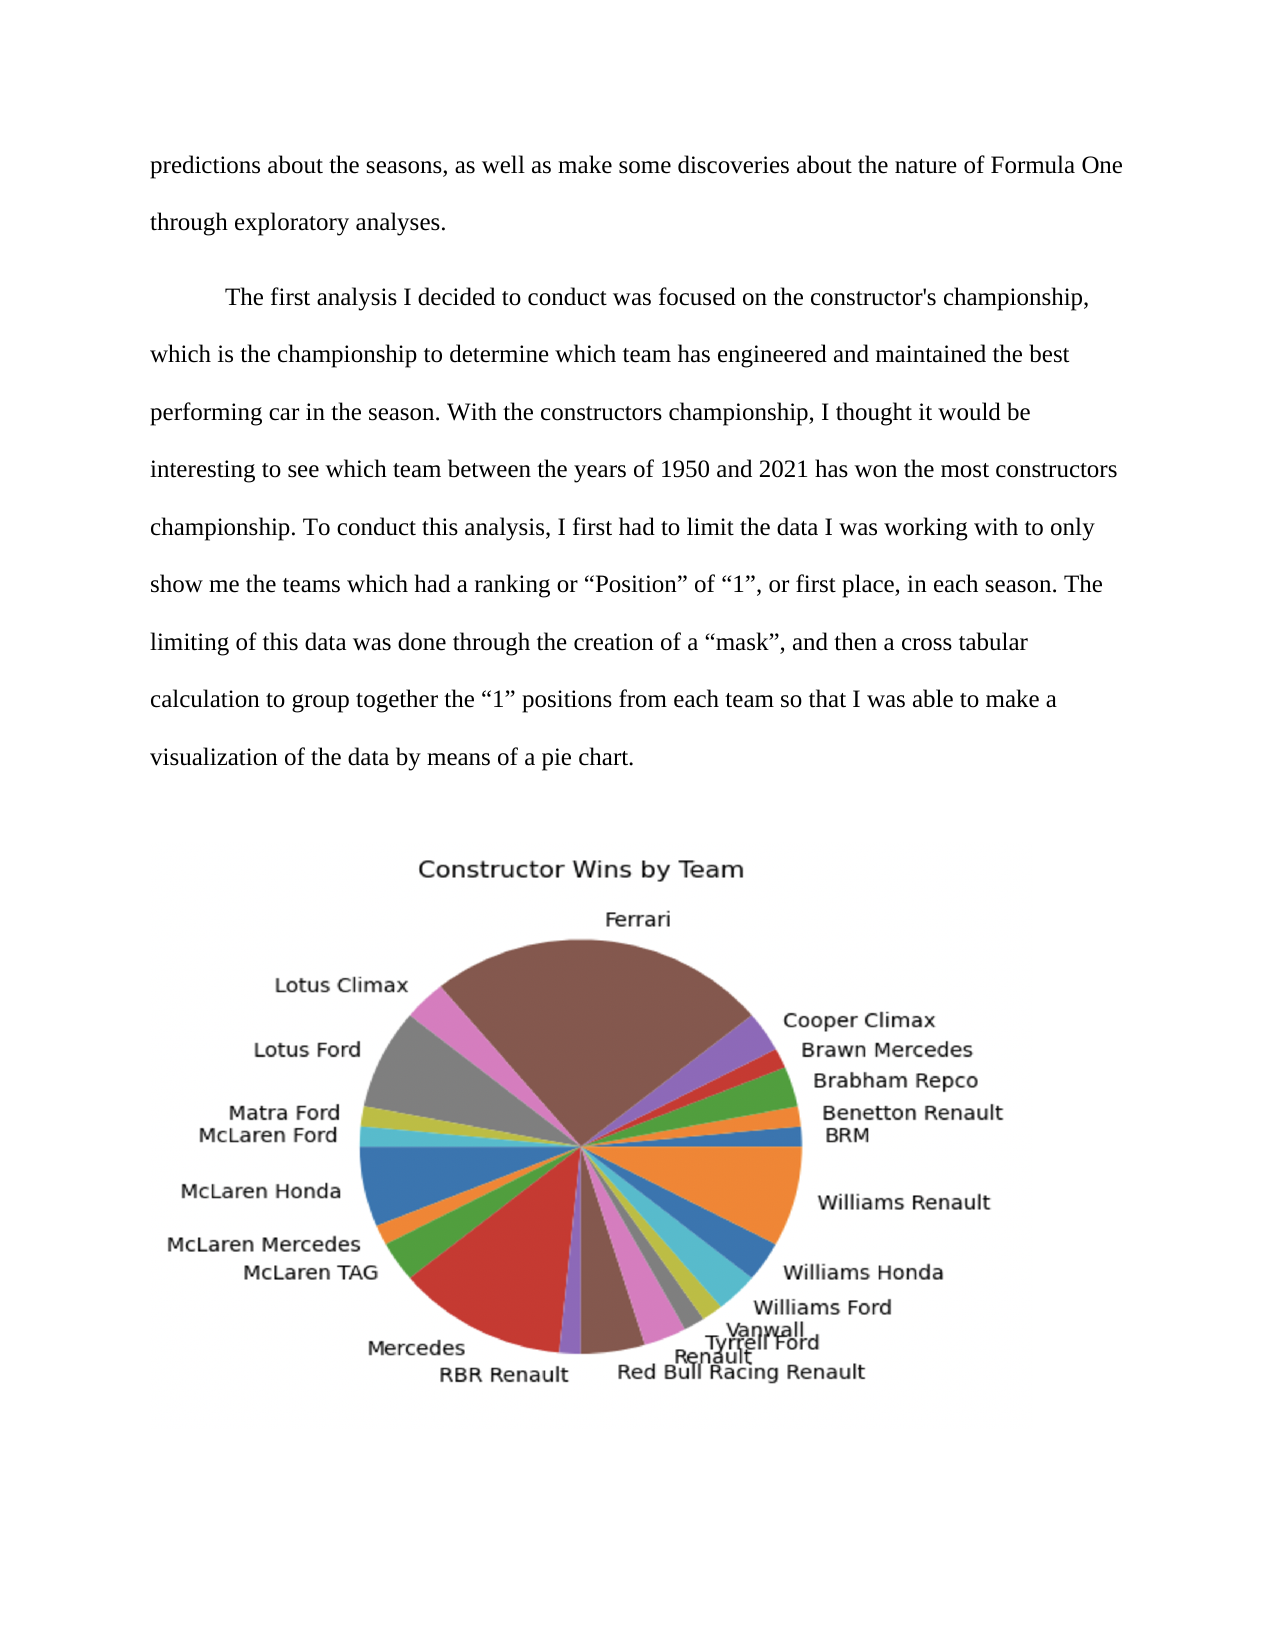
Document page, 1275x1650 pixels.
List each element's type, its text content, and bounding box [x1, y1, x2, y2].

text The first analysis I decided to conduct was focused on the constructor's championship, which is the championship to determine which team has engineered and maintained the best performing car in the season. With the constructors championship, I thought it would be interesting to see which team between the years of 1950 and 2021 has won the most constructors championship. To conduct this analysis, I first had to limit the data I was working with to only show me the teams which had a ranking or “Position” of “1”, or first place, in each season. The limiting of this data was done through the creation of a “mask”, and then a cross tabular calculation to group together the “1” positions from each team so that I was able to make a visualization of the data by means of a pie chart. [150, 282, 1125, 770]
text predictions about the seasons, as well as make some discoveries about the nature of Formula One through exploratory analyses. [150, 150, 1125, 236]
